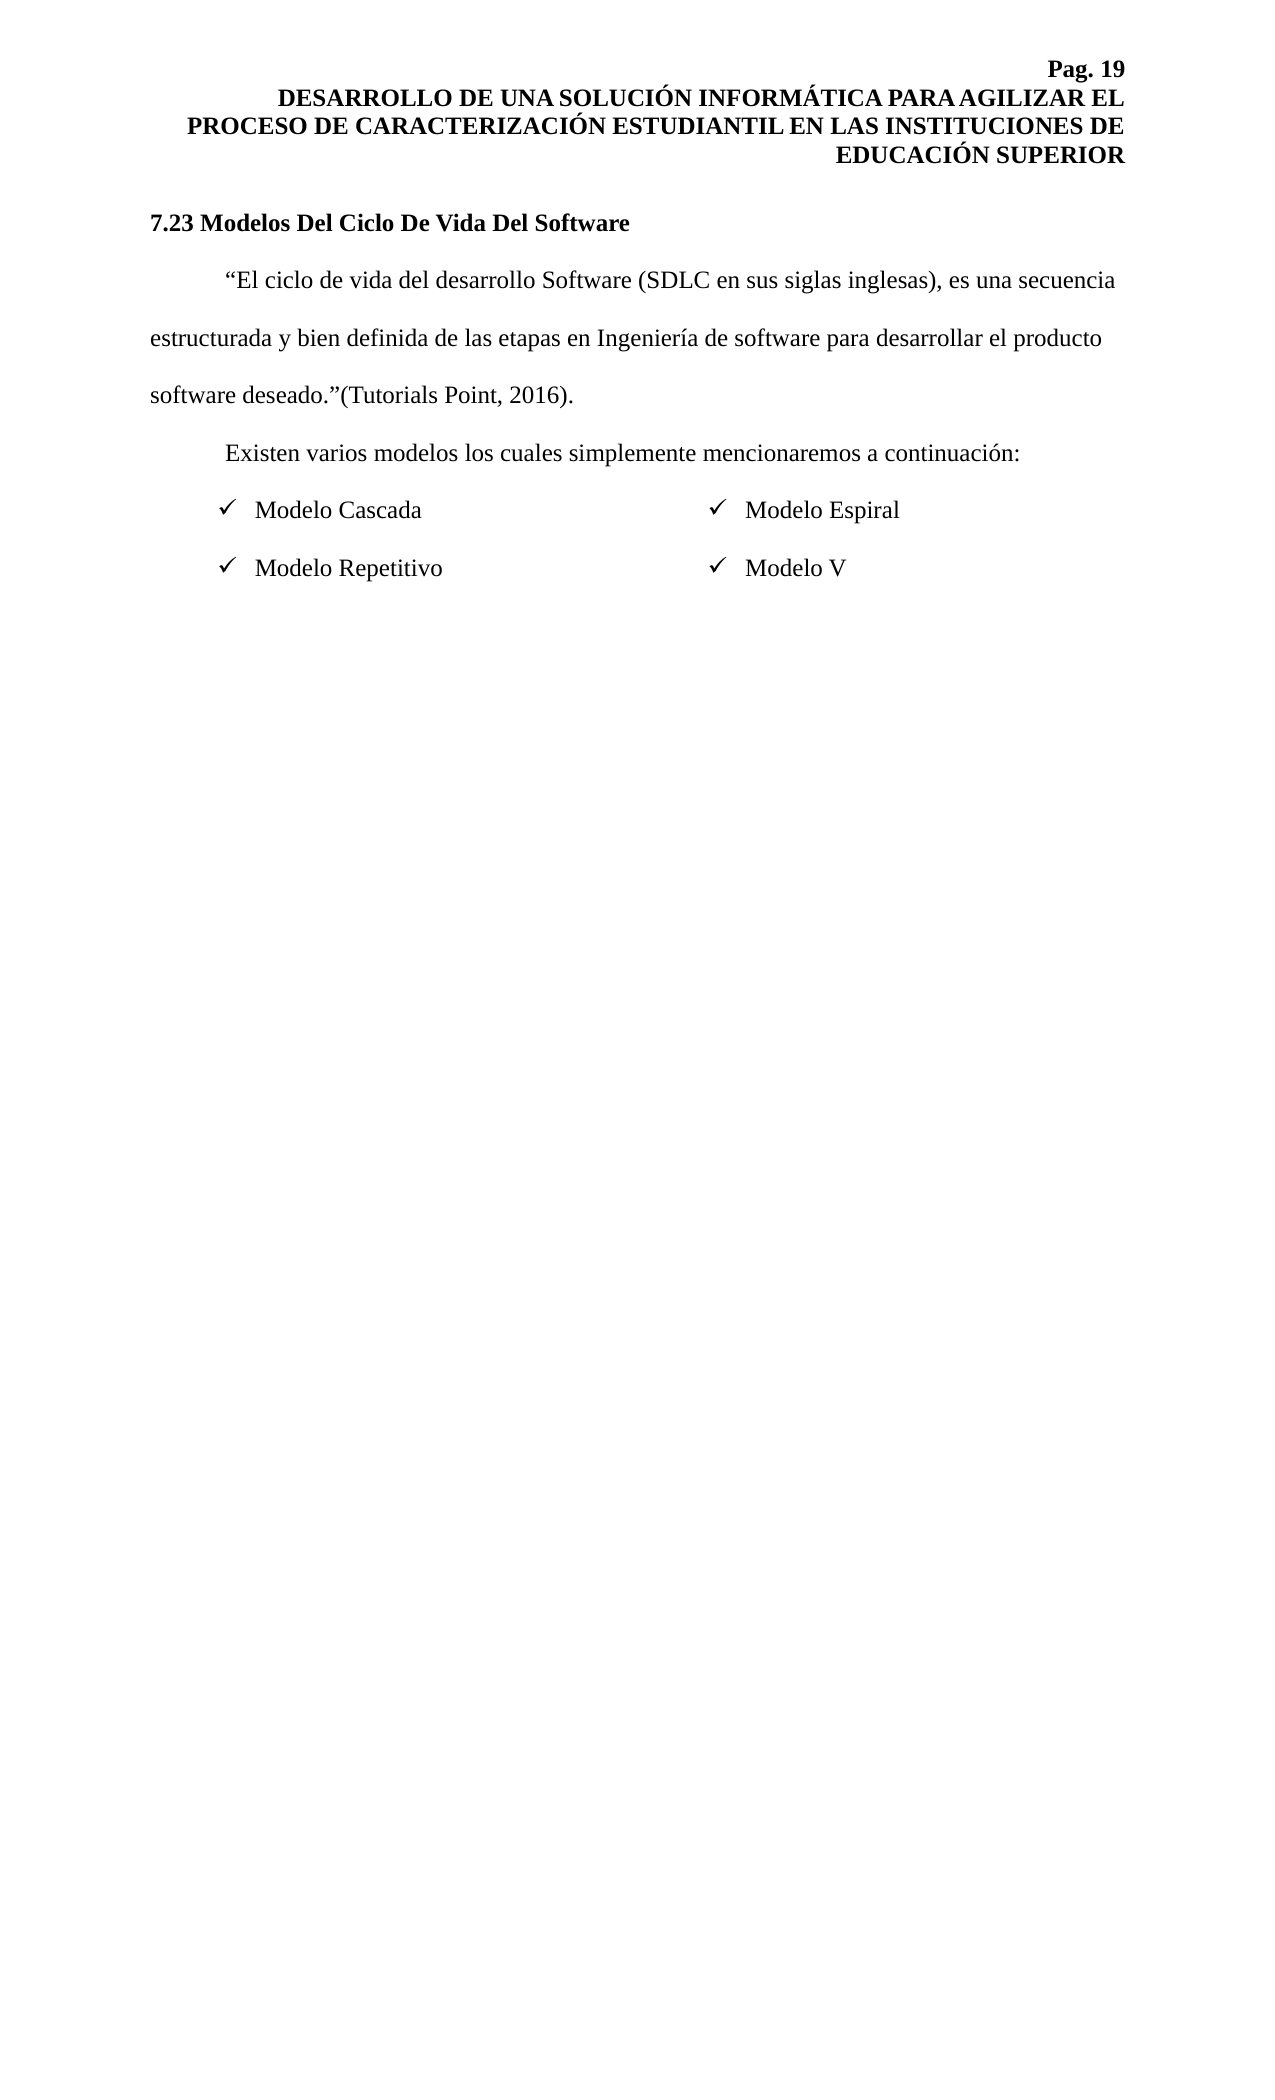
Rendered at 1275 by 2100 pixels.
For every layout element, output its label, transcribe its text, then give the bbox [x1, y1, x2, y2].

list Modelo Repetitivo [217, 553, 640, 582]
list Modelo V [707, 553, 1131, 582]
list Modelo Espiral [707, 495, 1131, 524]
list Modelo Cascada [217, 495, 640, 524]
text Existen varios modelos los cuales simplemente mencionaremos a continuación: [150, 438, 1125, 467]
subtitle 7.23 Modelos Del Ciclo De Vida Del Software [150, 208, 1125, 237]
text “El ciclo de vida del desarrollo Software (SDLC en sus siglas inglesas), es una secuencia estructurada y bien definida de las etapas en Ingeniería de software para desarrollar el producto software deseado.”(Tutorials Point, 2016). [150, 265, 1125, 409]
